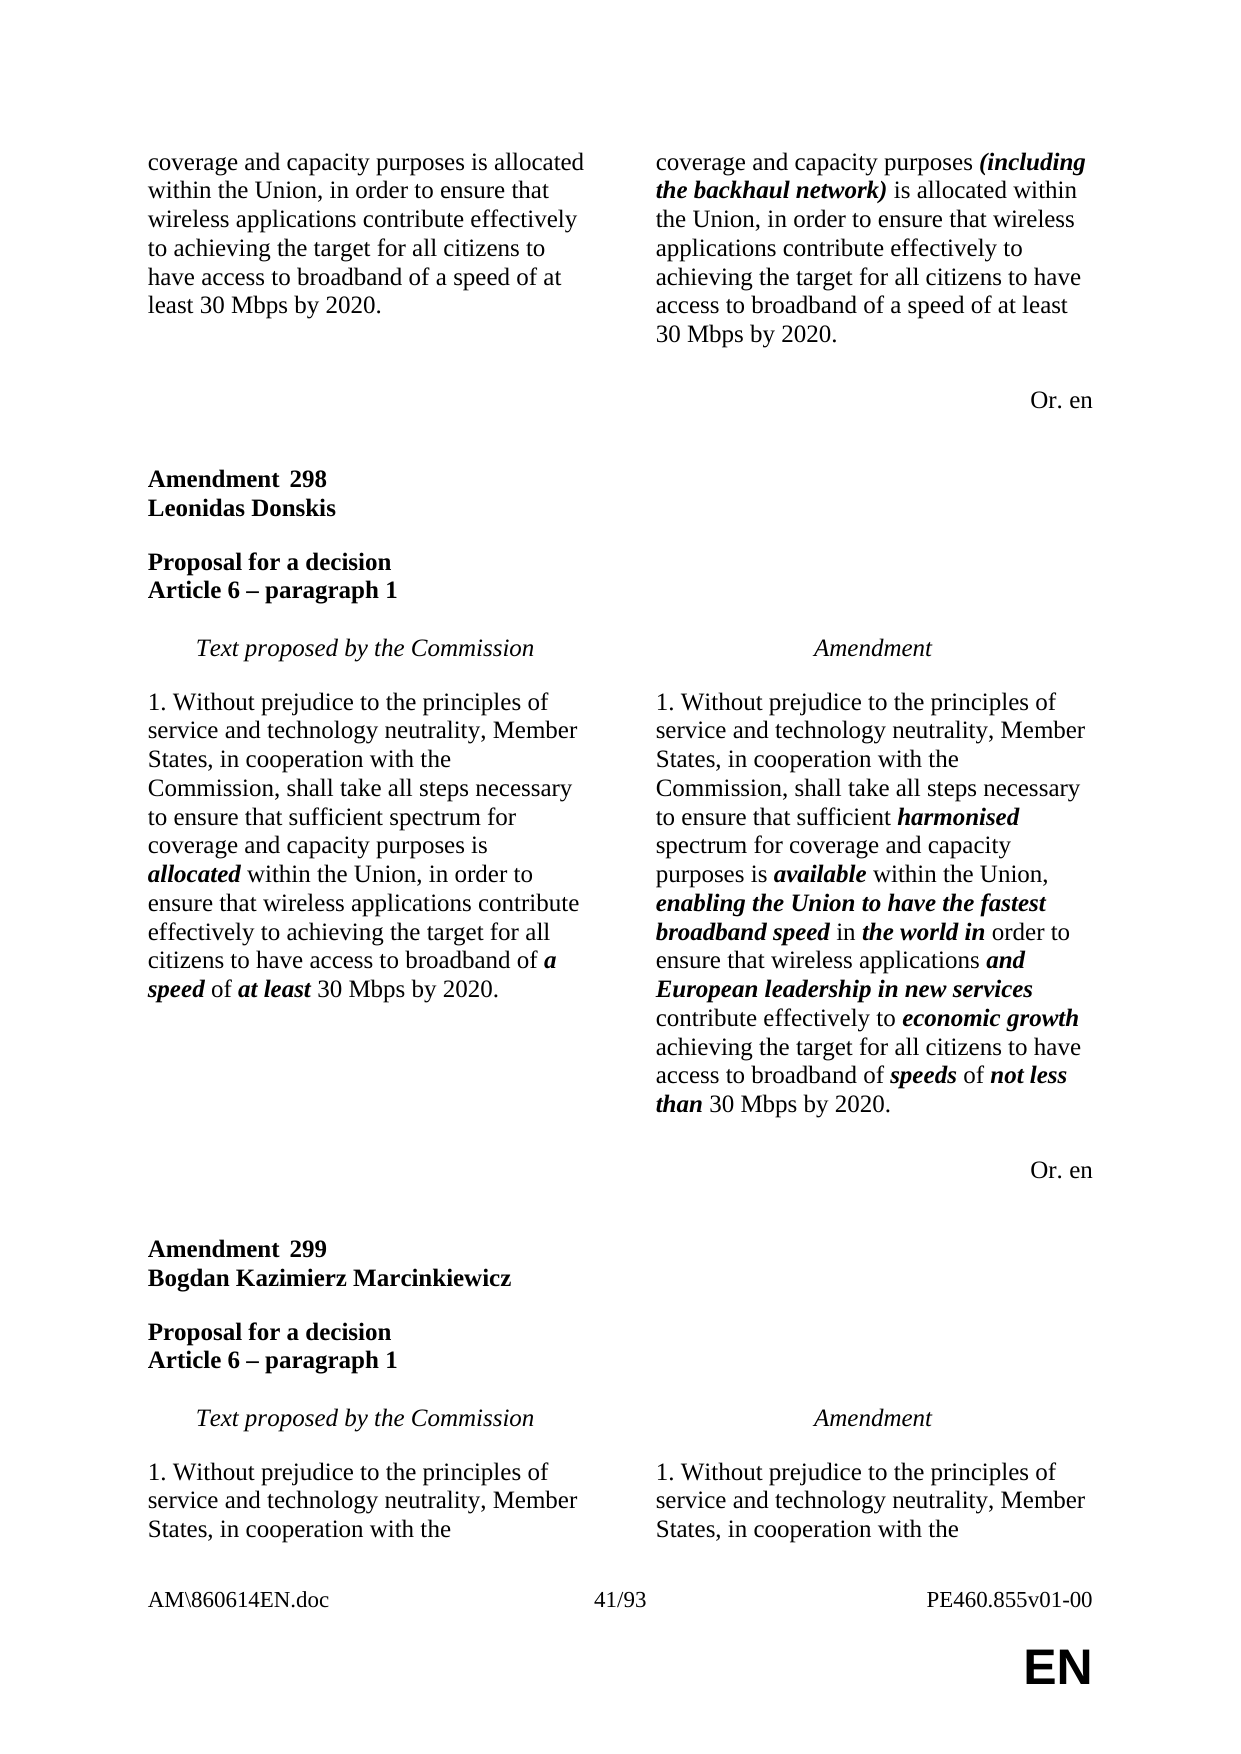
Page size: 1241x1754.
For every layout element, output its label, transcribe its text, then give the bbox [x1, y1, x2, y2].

table_cell Amendment [620, 633, 1128, 687]
table_header [112, 1374, 1128, 1403]
table_cell Amendment [620, 1403, 1128, 1457]
text <Article>Article 6 – paragraph 1 </Article> [148, 1346, 1093, 1374]
text <Members>Bogdan Kazimierz Marcinkiewicz</Members> [148, 1263, 1093, 1292]
table_cell 1. Without prejudice to the principles of service and technology neutrality, Member States, in cooperation with the [620, 1457, 1128, 1543]
table_cell Text proposed by the Commission [112, 633, 620, 687]
table_cell Text proposed by the Commission [112, 1403, 620, 1457]
table_cell 1. Without prejudice to the principles of service and technology neutrality, Member States, in cooperation with the Commission, shall take all steps necessary to ensure that sufficient harmonised spectrum for coverage and capacity purposes is available within the Union, enabling the Union to have the fastest broadband speed in the world in order to ensure that wireless applications and European leadership in new services contribute effectively to economic growth achieving the target for all citizens to have access to broadband of speeds of not less than 30 Mbps by 2020. [620, 687, 1128, 1131]
text <Members>Leonidas Donskis</Members> [148, 493, 1093, 522]
text Or. <Original>{EN}en</Original> [148, 1156, 1093, 1184]
text <Article>Article 6 – paragraph 1 </Article> [148, 576, 1093, 604]
table_header [112, 604, 1128, 633]
text Or. <Original>{EN}en</Original> [148, 386, 1093, 414]
text <Amend>Amendment <NumAm>299</NumAm> [148, 1234, 1093, 1263]
table_cell 1. Without prejudice to the principles of service and technology neutrality, Member States, in cooperation with the Commission, shall take all steps necessary to ensure that sufficient spectrum for coverage and capacity purposes is allocated within the Union, in order to ensure that wireless applications contribute effectively to achieving the target for all citizens to have access to broadband of a speed of at least 30 Mbps by 2020. [112, 687, 620, 1131]
table_cell coverage and capacity purposes (including the backhaul network) is allocated within the Union, in order to ensure that wireless applications contribute effectively to achieving the target for all citizens to have access to broadband of a speed of at least 30 Mbps by 2020. [620, 147, 1128, 361]
text <Amend>Amendment <NumAm>298</NumAm> [148, 464, 1093, 493]
text <DocAmend>Proposal for a decision</DocAmend> [148, 1317, 1093, 1346]
text <DocAmend>Proposal for a decision</DocAmend> [148, 547, 1093, 576]
table_cell 1. Without prejudice to the principles of service and technology neutrality, Member States, in cooperation with the [112, 1457, 620, 1543]
table_cell coverage and capacity purposes is allocated within the Union, in order to ensure that wireless applications contribute effectively to achieving the target for all citizens to have access to broadband of a speed of at least 30 Mbps by 2020. [112, 147, 620, 361]
